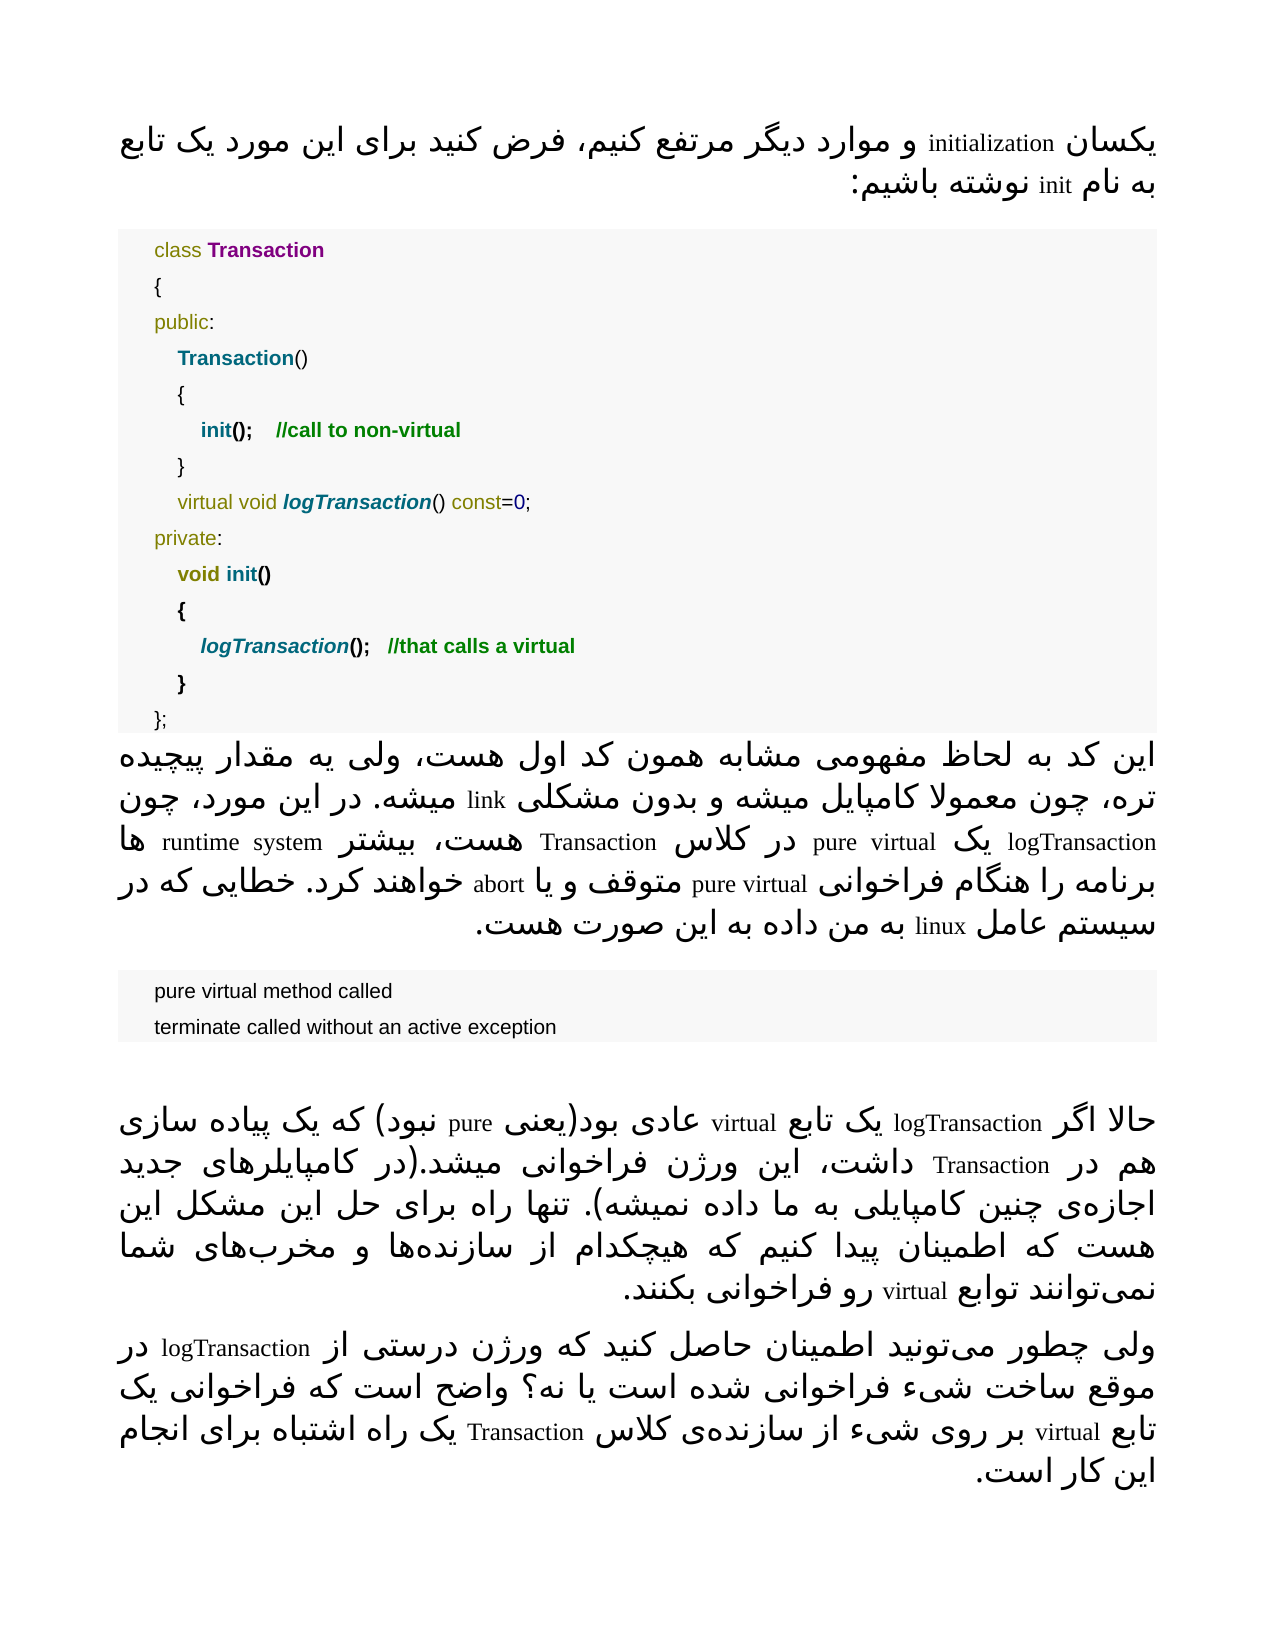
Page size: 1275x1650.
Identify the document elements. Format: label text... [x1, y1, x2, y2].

text { [118, 373, 1157, 409]
text این کد به لحاظ مفهومی مشابه همون کد اول هست، ولی یه مقدار پیچیده تره، چون معمولا کامپایل میشه و بدون مشکلی link میشه. در این مورد، چون logTransaction یک pure virtual در کلاس Transaction هست، بیشتر runtime system ها برنامه را هنگام فراخوانی pure virtual متوقف و یا abort خواهند کرد. خطایی که در سیستم عامل linux به من داده به این صورت هست. [118, 733, 1157, 943]
text class Transaction [118, 229, 1157, 265]
text }; [118, 697, 1157, 733]
text logTransaction(); //that calls a virtual [118, 625, 1157, 661]
text virtual void logTransaction() const=0; [118, 481, 1157, 517]
text در برخی مواقع تشخیص فراخوانی به توابع virtual هنگام تخریب و یا اجرای سازنده چندان هم ساده نیست. اگر Transaction چندین سازنده داشته باشد، که هر کدام میبایست یک کاری رو انجام بدهند، به لحاظ طراحی بهتره کد رو طوری بنویسیم که از دوباره کاری تو‌ی کد بپرهیزیم، این کار رو می‌تونیم با کد یکسان initialization و موارد دیگر مرتفع کنیم، فرض کنید برای این مورد یک تابع به نام init نوشته باشیم: [118, 118, 1157, 202]
text init(); //call to non-virtual [118, 409, 1157, 445]
text { [118, 265, 1157, 301]
text { [118, 589, 1157, 625]
text Transaction() [118, 337, 1157, 373]
text void init() [118, 553, 1157, 589]
text } [118, 445, 1157, 481]
text public: [118, 301, 1157, 337]
text private: [118, 517, 1157, 553]
text ولی چطور می‌تونید اطمینان حاصل کنید که ورژن درستی از logTransaction در موقع ساخت شیء فراخوانی شده است یا نه؟ واضح است که فراخوانی یک تابع virtual بر روی شیء از سازنده‌ی کلاس Transaction یک راه اشتباه برای انجام این کار است. [118, 1323, 1157, 1491]
text حالا اگر logTransaction یک تابع virtual عادی بود(یعنی pure نبود) که یک پیاده سازی هم در Transaction داشت، این ورژن فراخوانی میشد.(در کامپایلر‌های جدید اجازه‌ی چنین کامپایلی به ما داده نمیشه). تنها راه برای حل این مشکل این هست که اطمینان پیدا کنیم که هیچکدام از سازنده‌ها و مخرب‌های شما نمی‌توانند توابع virtual رو فراخوانی بکنند. [118, 1098, 1157, 1308]
text terminate called without an active exception [118, 1006, 1157, 1042]
text } [118, 661, 1157, 697]
text pure virtual method called [118, 970, 1157, 1006]
